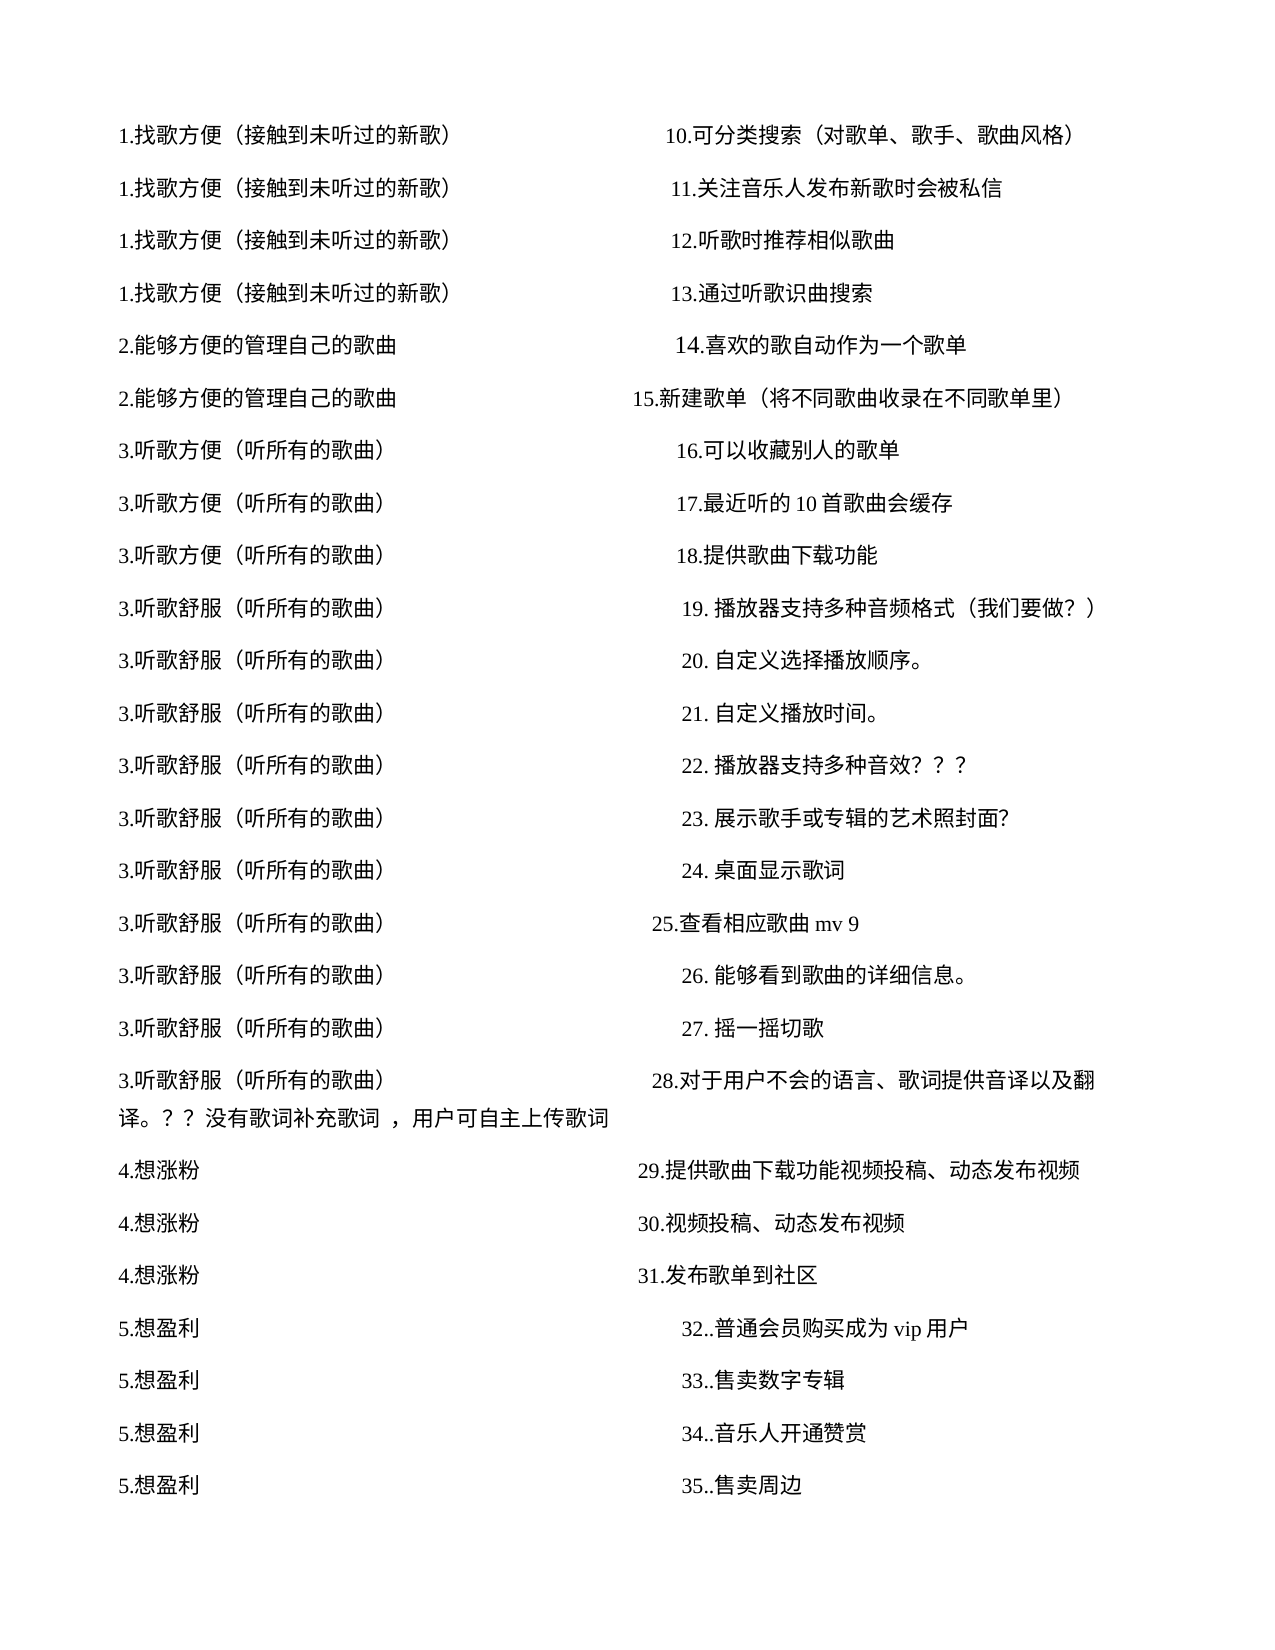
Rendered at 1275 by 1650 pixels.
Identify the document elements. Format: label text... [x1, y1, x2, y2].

text 3.听歌舒服（听所有的歌曲） 26. 能够看到歌曲的详细信息。 [118, 958, 1157, 990]
text 3.听歌方便（听所有的歌曲） 18.提供歌曲下载功能 [118, 538, 1157, 570]
text 1.找歌方便（接触到未听过的新歌） 10.可分类搜索（对歌单、歌手、歌曲风格） [118, 118, 1157, 150]
text 2.能够方便的管理自己的歌曲 15.新建歌单（将不同歌曲收录在不同歌单里） [118, 381, 1157, 412]
text 3.听歌舒服（听所有的歌曲） 22. 播放器支持多种音效？？？ [118, 748, 1157, 780]
text 3.听歌舒服（听所有的歌曲） 28.对于用户不会的语言、歌词提供音译以及翻译。？？没有歌词补充歌词 ，用户可自主上传歌词 [118, 1063, 1157, 1133]
text 5.想盈利 34..音乐人开通赞赏 [118, 1416, 1157, 1448]
text 5.想盈利 32..普通会员购买成为vip用户 [118, 1311, 1157, 1343]
text 1.找歌方便（接触到未听过的新歌） 12.听歌时推荐相似歌曲 [118, 223, 1157, 255]
text 3.听歌舒服（听所有的歌曲） 21. 自定义播放时间。 [118, 696, 1157, 727]
text 3.听歌方便（听所有的歌曲） 16.可以收藏别人的歌单 [118, 433, 1157, 465]
text 4.想涨粉 29.提供歌曲下载功能视频投稿、动态发布视频 [118, 1153, 1157, 1185]
text 3.听歌舒服（听所有的歌曲） 25.查看相应歌曲mv 9 [118, 906, 1157, 937]
text 3.听歌舒服（听所有的歌曲） 23. 展示歌手或专辑的艺术照封面？ [118, 801, 1157, 832]
text 1.找歌方便（接触到未听过的新歌） 13.通过听歌识曲搜索 [118, 276, 1157, 307]
text 3.听歌方便（听所有的歌曲） 17.最近听的10首歌曲会缓存 [118, 486, 1157, 517]
text 1.找歌方便（接触到未听过的新歌） 11.关注音乐人发布新歌时会被私信 [118, 171, 1157, 202]
text 3.听歌舒服（听所有的歌曲） 19. 播放器支持多种音频格式（我们要做？） [118, 591, 1157, 622]
text 3.听歌舒服（听所有的歌曲） 27. 摇一摇切歌 [118, 1011, 1157, 1042]
text 5.想盈利 33..售卖数字专辑 [118, 1363, 1157, 1395]
text 3.听歌舒服（听所有的歌曲） 20. 自定义选择播放顺序。 [118, 643, 1157, 675]
text 4.想涨粉 30.视频投稿、动态发布视频 [118, 1206, 1157, 1238]
text 5.想盈利 35..售卖周边 [118, 1468, 1157, 1500]
text 3.听歌舒服（听所有的歌曲） 24. 桌面显示歌词 [118, 853, 1157, 885]
text 4.想涨粉 31.发布歌单到社区 [118, 1258, 1157, 1290]
text 2.能够方便的管理自己的歌曲 14.喜欢的歌自动作为一个歌单 [118, 328, 1157, 360]
